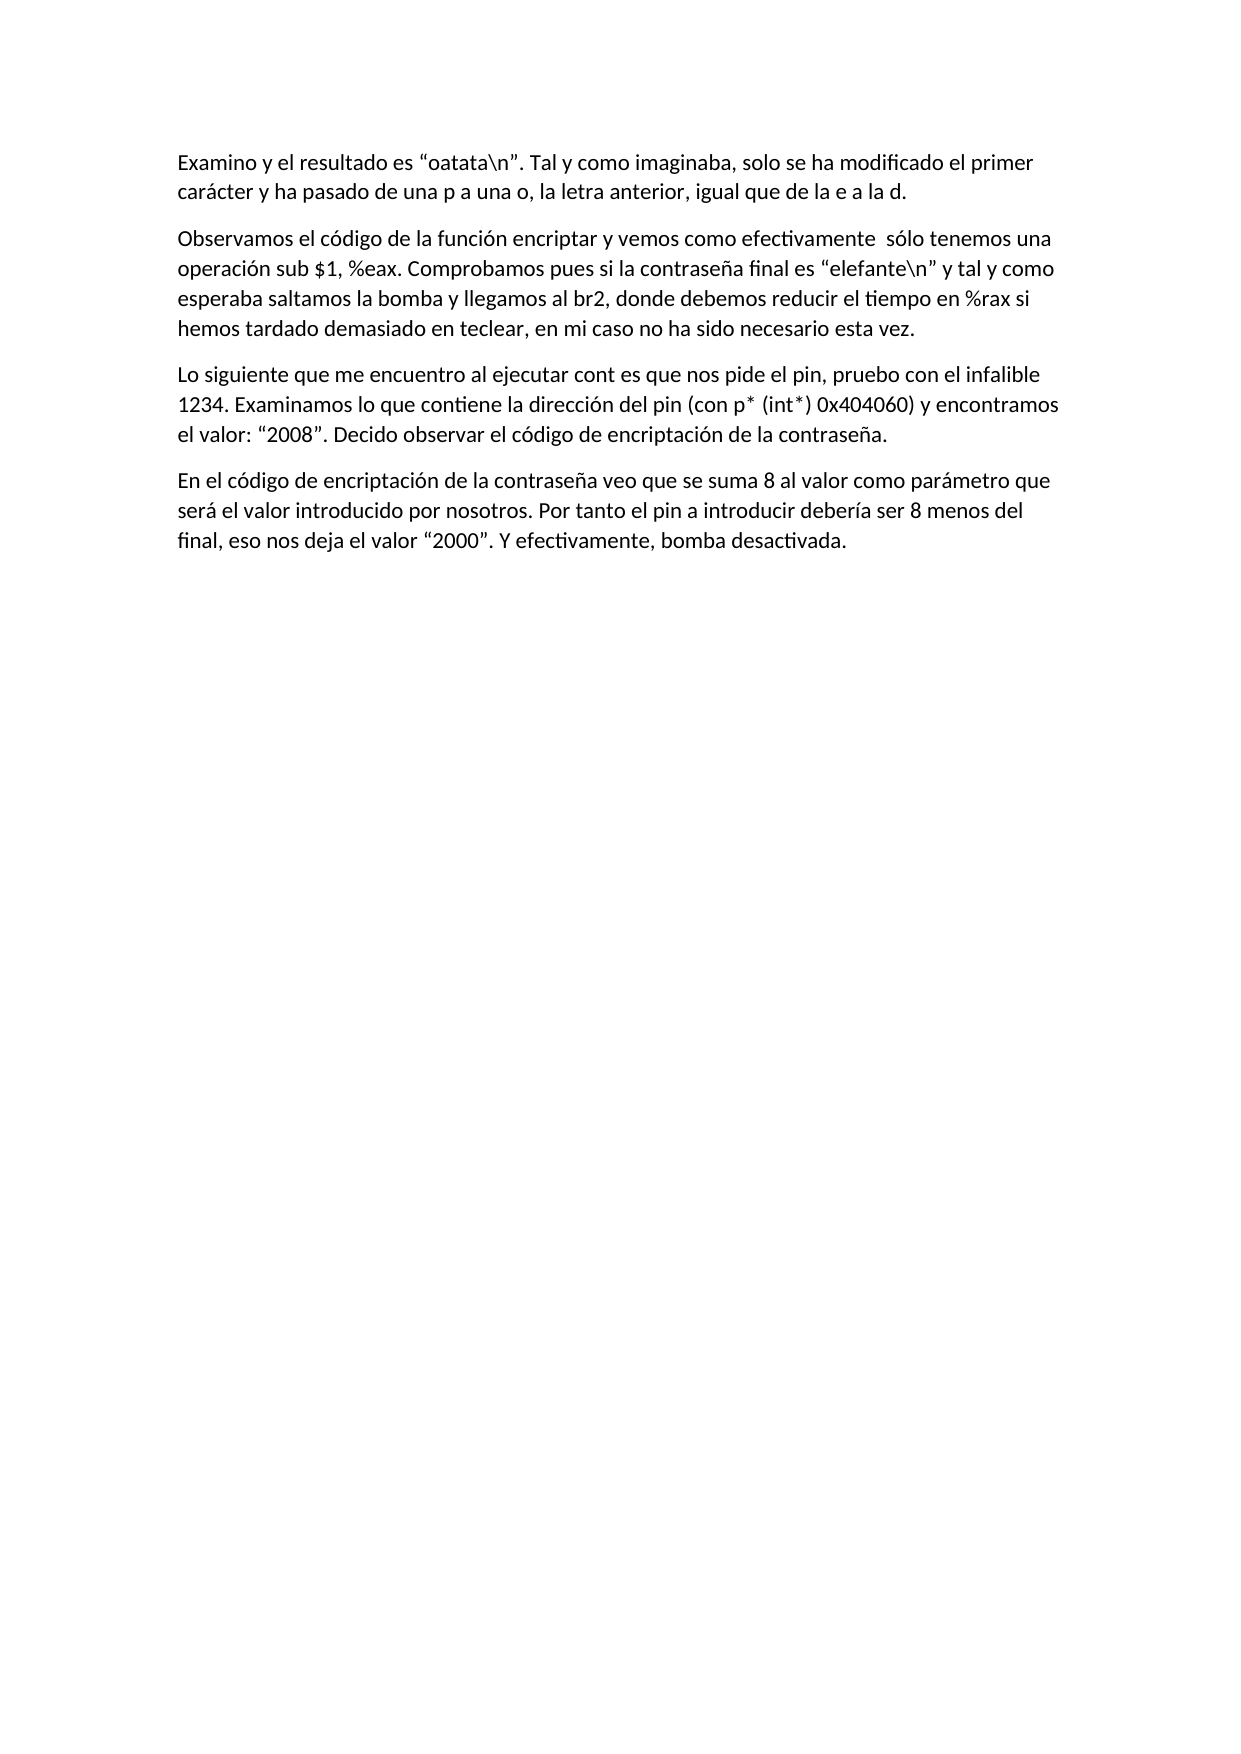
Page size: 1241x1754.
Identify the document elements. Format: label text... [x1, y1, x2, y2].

text Lo siguiente que me encuentro al ejecutar cont es que nos pide el pin, pruebo con el infalible 1234. Examinamos lo que contiene la dirección del pin (con p* (int*) 0x404060) y encontramos el valor: “2008”. Decido observar el código de encriptación de la contraseña. [177, 360, 1063, 448]
text En el código de encriptación de la contraseña veo que se suma 8 al valor como parámetro que será el valor introducido por nosotros. Por tanto el pin a introducir debería ser 8 menos del final, eso nos deja el valor “2000”. Y efectivamente, bomba desactivada. [177, 467, 1063, 554]
text Examino y el resultado es “oatata\n”. Tal y como imaginaba, solo se ha modificado el primer carácter y ha pasado de una p a una o, la letra anterior, igual que de la e a la d. [177, 148, 1063, 206]
text Observamos el código de la función encriptar y vemos como efectivamente sólo tenemos una operación sub $1, %eax. Comprobamos pues si la contraseña final es “elefante\n” y tal y como esperaba saltamos la bomba y llegamos al br2, donde debemos reducir el tiempo en %rax si hemos tardado demasiado en teclear, en mi caso no ha sido necesario esta vez. [177, 224, 1063, 342]
